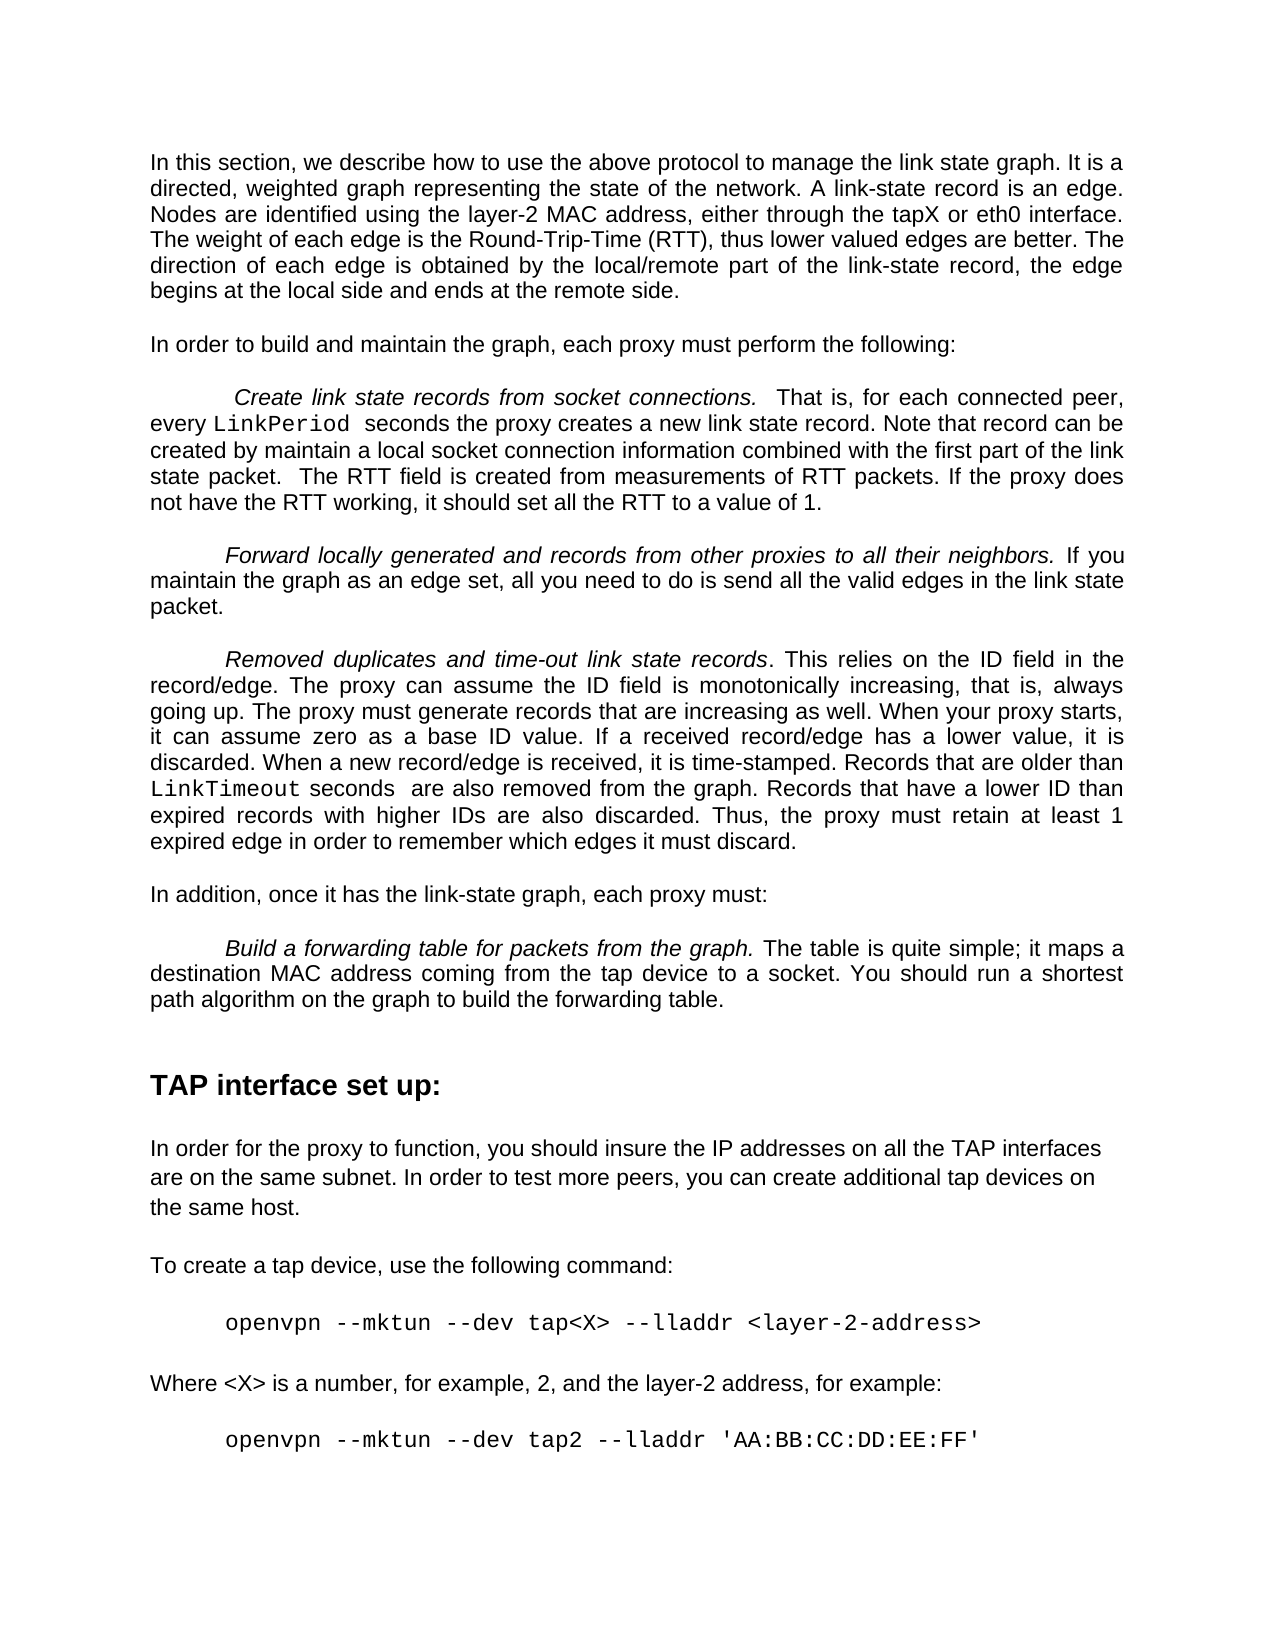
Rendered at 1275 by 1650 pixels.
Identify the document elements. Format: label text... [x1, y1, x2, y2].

text Where <X> is a number, for example, 2, and the layer-2 address, for example: [150, 1370, 1125, 1396]
text Removed duplicates and time-out link state records. This relies on the ID field in the record/edge. The proxy can assume the ID field is monotonically increasing, that is, always going up. The proxy must generate records that are increasing as well. When your proxy starts, it can assume zero as a base ID value. If a received record/edge has a lower value, it is discarded. When a new record/edge is received, it is time-stamped. Records that are older than LinkTimeout seconds are also removed from the graph. Records that have a lower ID than expired records with higher IDs are also discarded. Thus, the proxy must retain at least 1 expired edge in order to remember which edges it must discard. [150, 647, 1125, 854]
text To create a tap device, use the following command: [150, 1253, 1125, 1278]
text In order to build and maintain the graph, each proxy must perform the following: [150, 331, 1125, 357]
text openvpn --mktun --dev tap2 --lladdr 'AA:BB:CC:DD:EE:FF' [150, 1429, 1125, 1455]
text Forward locally generated and records from other proxies to all their neighbors. If you maintain the graph as an edge set, all you need to do is send all the valid edges in the link state packet. [150, 543, 1125, 619]
text Build a forwarding table for packets from the graph. The table is quite simple; it maps a destination MAC address coming from the tap device to a socket. You should run a shortest path algorithm on the graph to build the forwarding table. [150, 935, 1125, 1012]
text In order for the proxy to function, you should insure the IP addresses on all the TAP interfaces are on the same subnet. In order to test more peers, you can create additional tap devices on the same host. [150, 1136, 1125, 1220]
text In addition, once it has the link-state graph, each proxy must: [150, 882, 1125, 907]
text Create link state records from socket connections. That is, for each connected peer, every LinkPeriod seconds the proxy creates a new link state record. Note that record can be created by maintain a local socket connection information combined with the first part of the link state packet. The RTT field is created from measurements of RTT packets. If the proxy does not have the RTT working, it should set all the RTT to a value of 1. [150, 385, 1125, 515]
text openvpn --mktun --dev tap<X> --lladdr <layer-2-address> [150, 1311, 1125, 1337]
text TAP interface set up: [150, 1069, 1125, 1102]
text In this section, we describe how to use the above protocol to manage the link state graph. It is a directed, weighted graph representing the state of the network. A link-state record is an edge. Nodes are identified using the layer-2 MAC address, either through the tapX or eth0 interface. The weight of each edge is the Round-Trip-Time (RTT), thus lower valued edges are better. The direction of each edge is obtained by the local/remote part of the link-state record, the edge begins at the local side and ends at the remote side. [150, 150, 1125, 304]
